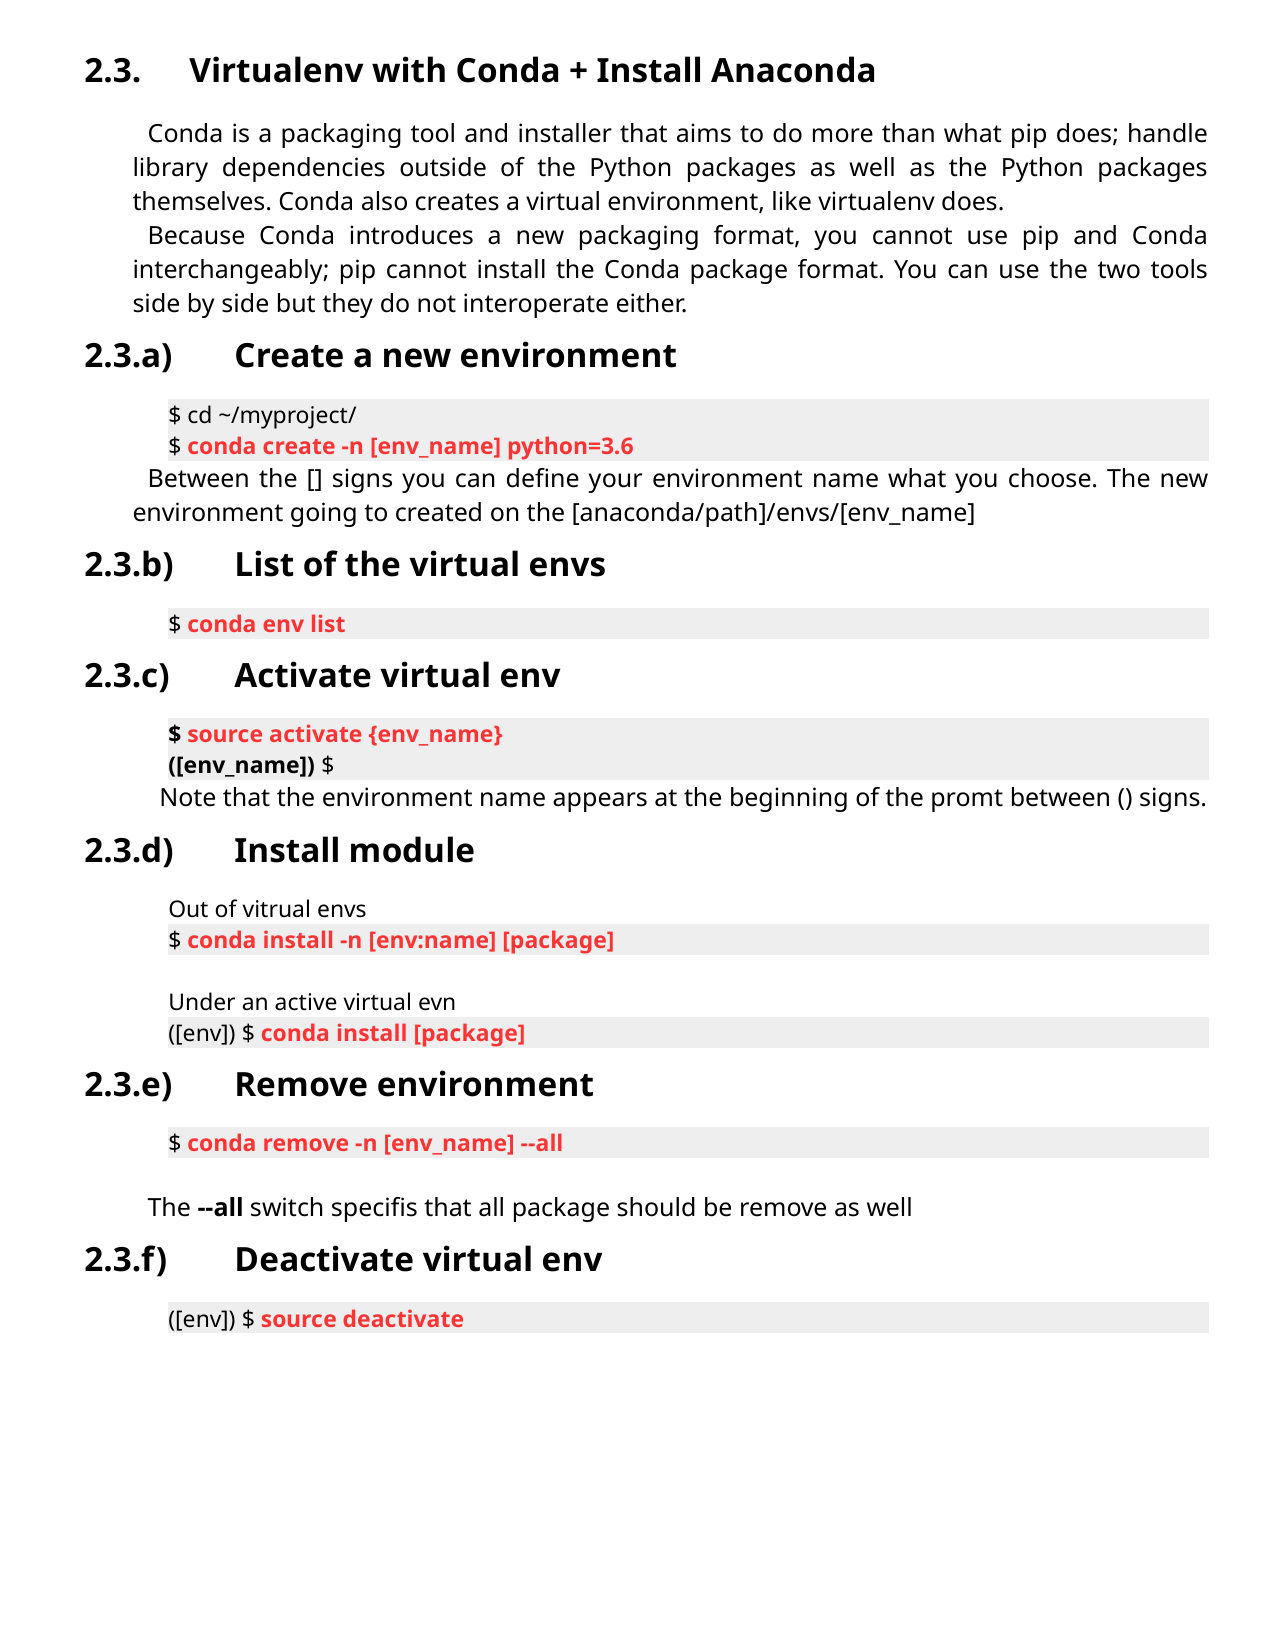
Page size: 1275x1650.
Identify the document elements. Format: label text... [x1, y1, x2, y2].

text $ conda env list [168, 608, 1209, 639]
subtitle Deactivate virtual env [84, 1235, 1209, 1281]
text $ conda remove -n [env_name] --all [168, 1127, 1209, 1158]
subtitle List of the virtual envs [84, 541, 1209, 587]
text Under an active virtual evn [168, 986, 1209, 1017]
text $ source activate {env_name} [168, 718, 1209, 749]
text Because Conda introduces a new packaging format, you cannot use pip and Conda interchangeably; pip cannot install the Conda package format. You can use the two tools side by side but they do not interoperate either. [132, 218, 1209, 320]
text Out of vitrual envs [168, 893, 1209, 924]
text $ cd ~/myproject/ [168, 399, 1209, 430]
subtitle Create a new environment [84, 332, 1209, 378]
text The --all switch specifis that all package should be remove as well [132, 1189, 1209, 1223]
text ([env_name]) $ [168, 749, 1209, 780]
text ([env]) $ source deactivate [168, 1302, 1209, 1333]
text Between the [] signs you can define your environment name what you choose. The new environment going to created on the [anaconda/path]/envs/[env_name] [132, 461, 1209, 529]
subtitle Remove environment [84, 1060, 1209, 1106]
text Note that the environment name appears at the beginning of the promt between () signs. [132, 780, 1209, 814]
subtitle Install module [84, 826, 1209, 872]
subtitle Activate virtual env [84, 651, 1209, 697]
subtitle Virtualenv with Conda + Install Anaconda [84, 46, 1209, 92]
text ([env]) $ conda install [package] [168, 1017, 1209, 1048]
text $ conda create -n [env_name] python=3.6 [168, 430, 1209, 461]
text $ conda install -n [env:name] [package] [168, 924, 1209, 955]
text Conda is a packaging tool and installer that aims to do more than what pip does; handle library dependencies outside of the Python packages as well as the Python packages themselves. Conda also creates a virtual environment, like virtualenv does. [132, 116, 1209, 218]
